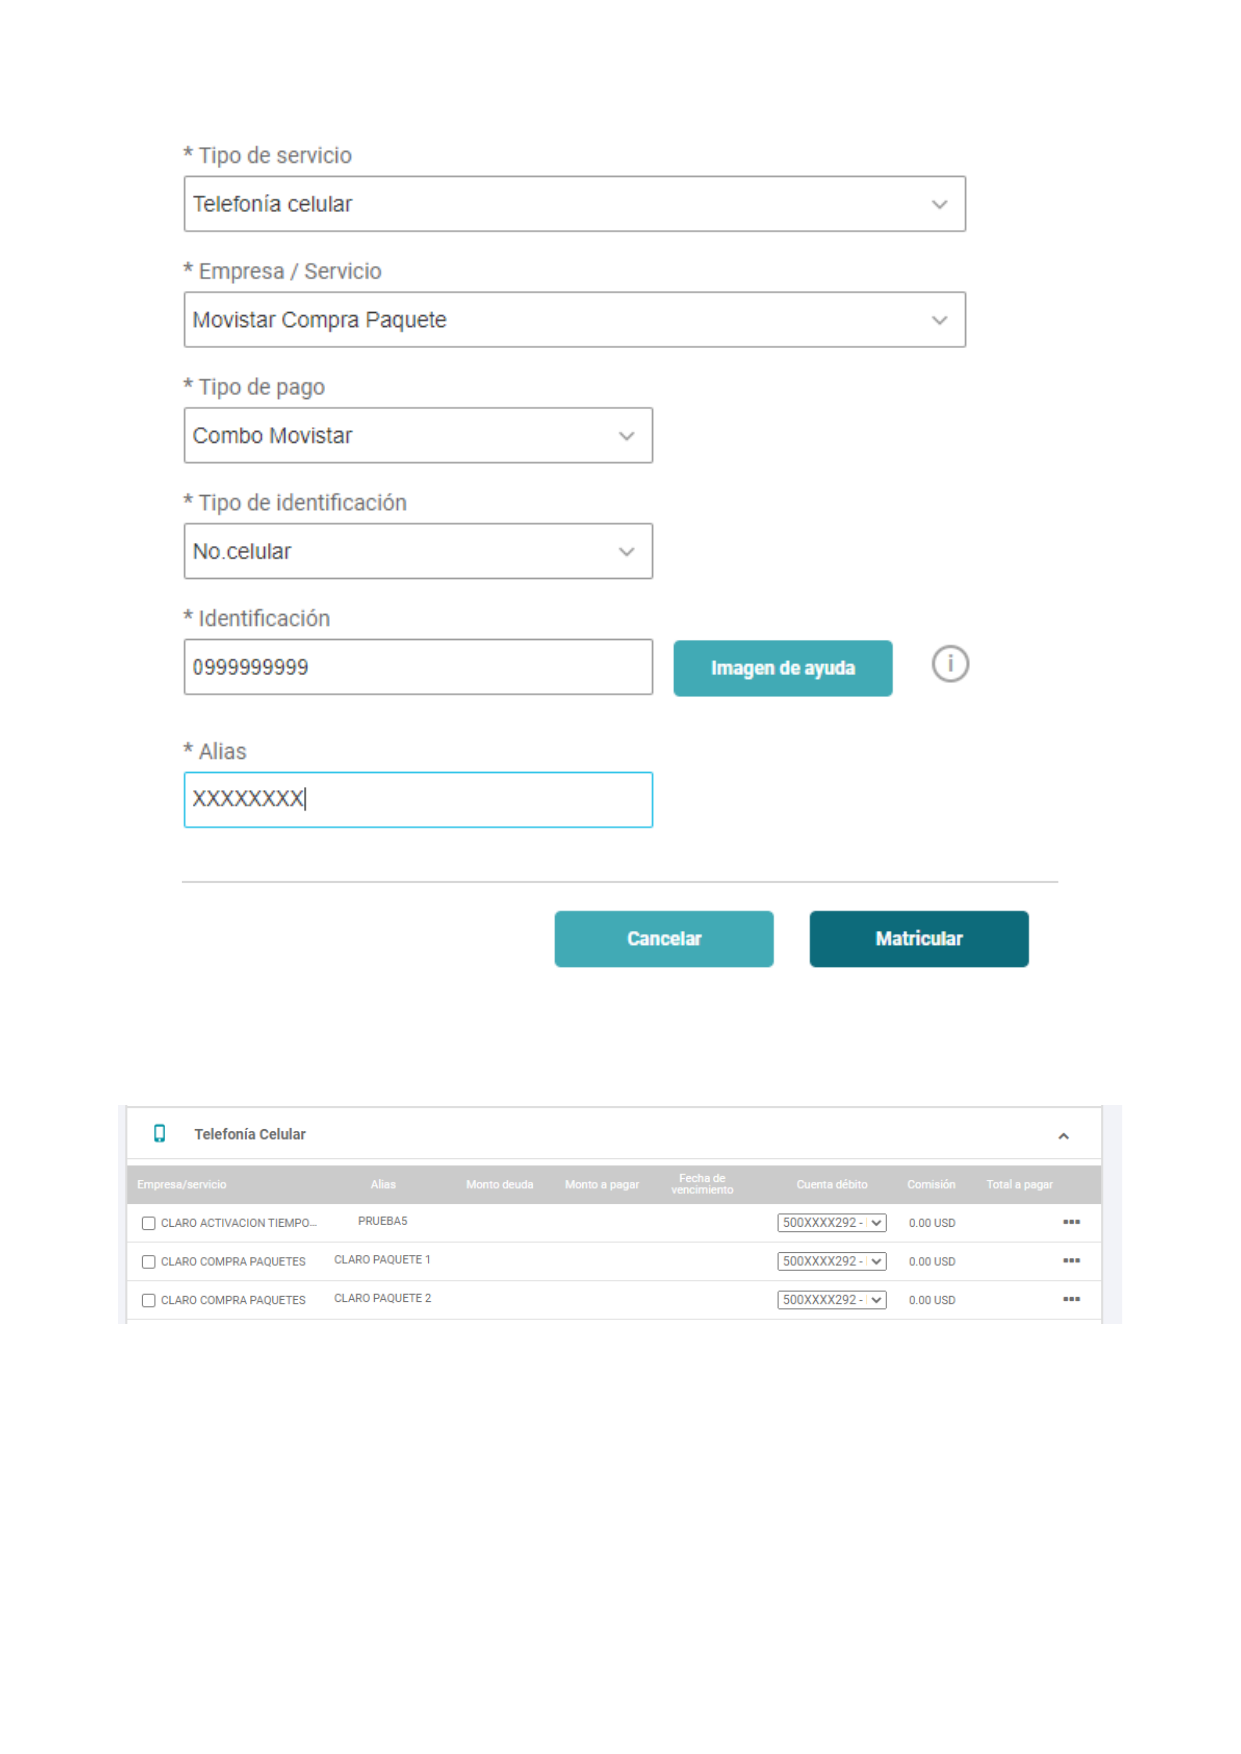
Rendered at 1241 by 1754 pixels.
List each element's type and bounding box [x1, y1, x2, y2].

picture [118, 1105, 1123, 1324]
picture [181, 118, 1059, 991]
